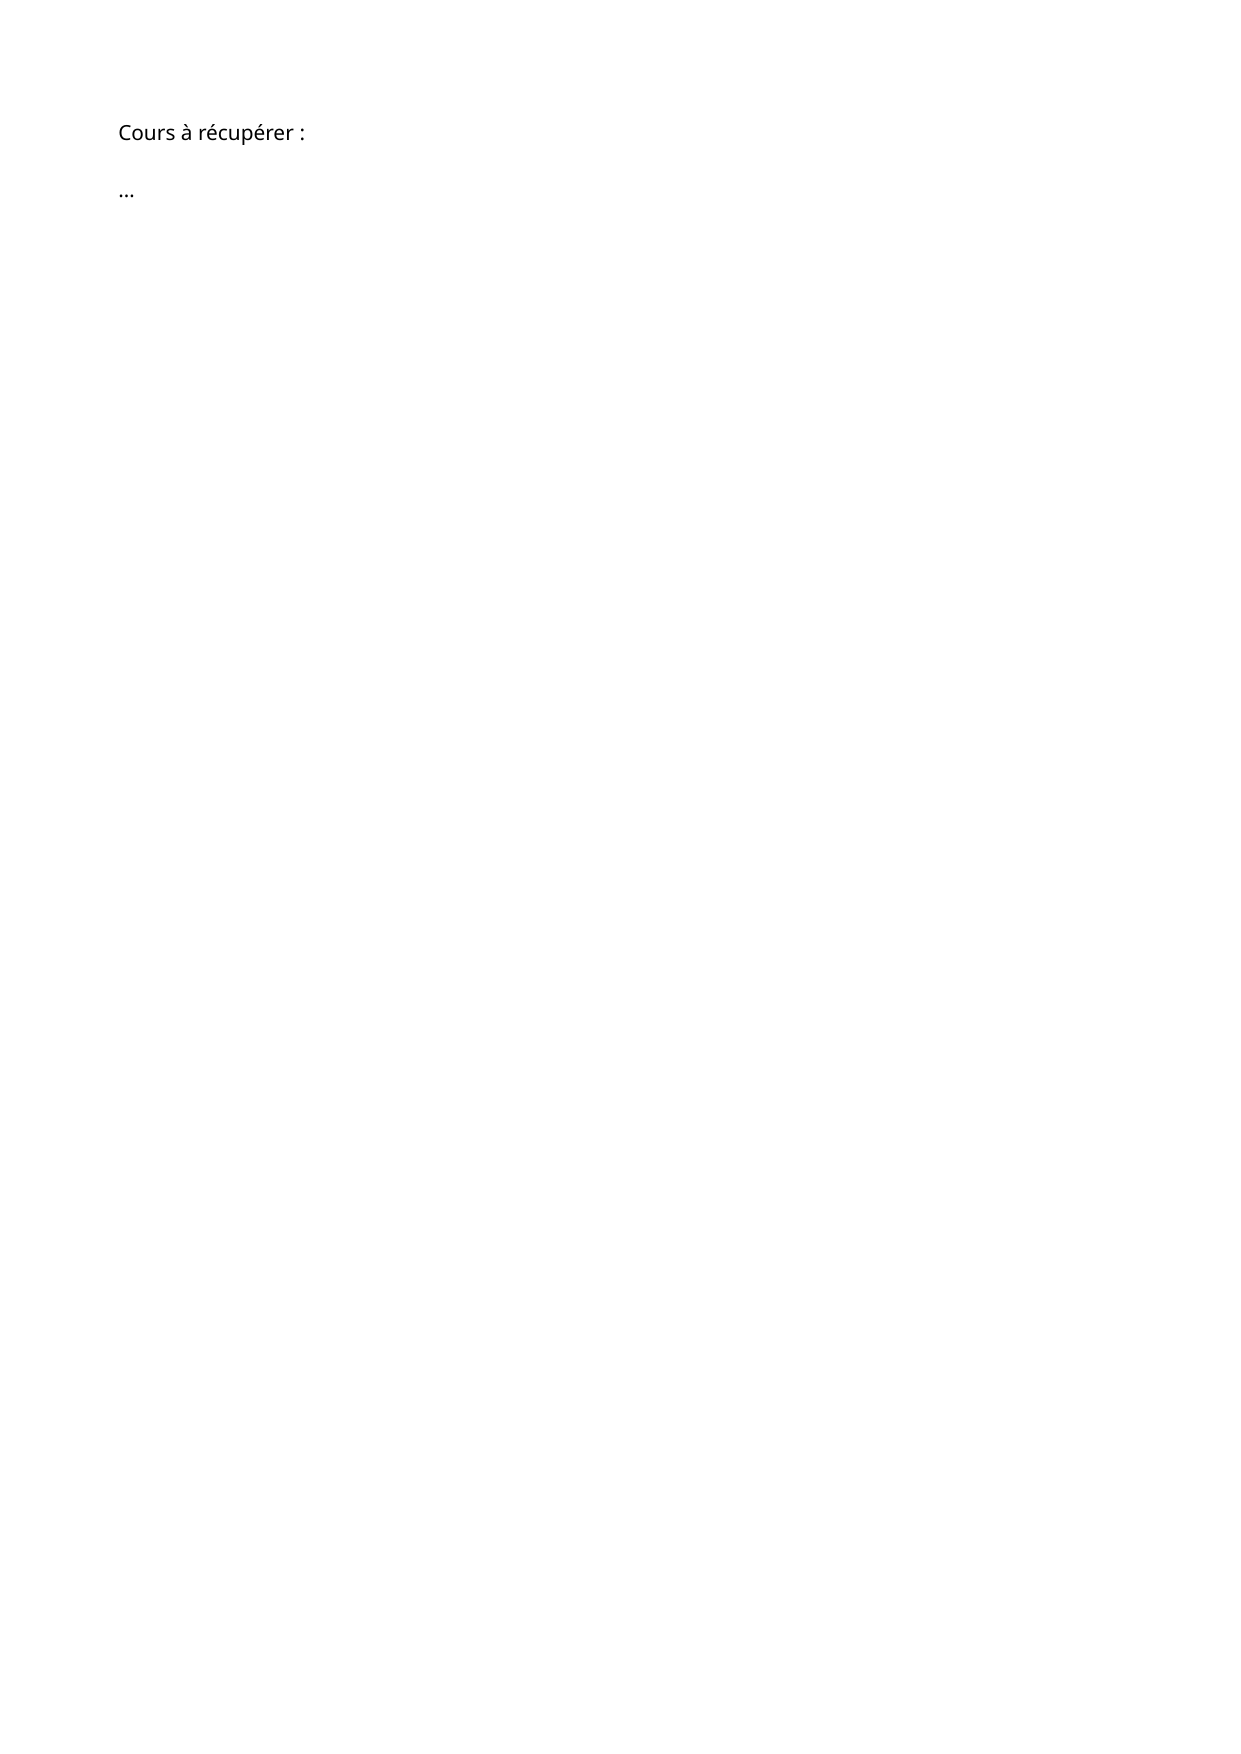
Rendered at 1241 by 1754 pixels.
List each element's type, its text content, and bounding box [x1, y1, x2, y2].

text Cours à récupérer : [118, 118, 1122, 147]
text … [118, 175, 1122, 203]
